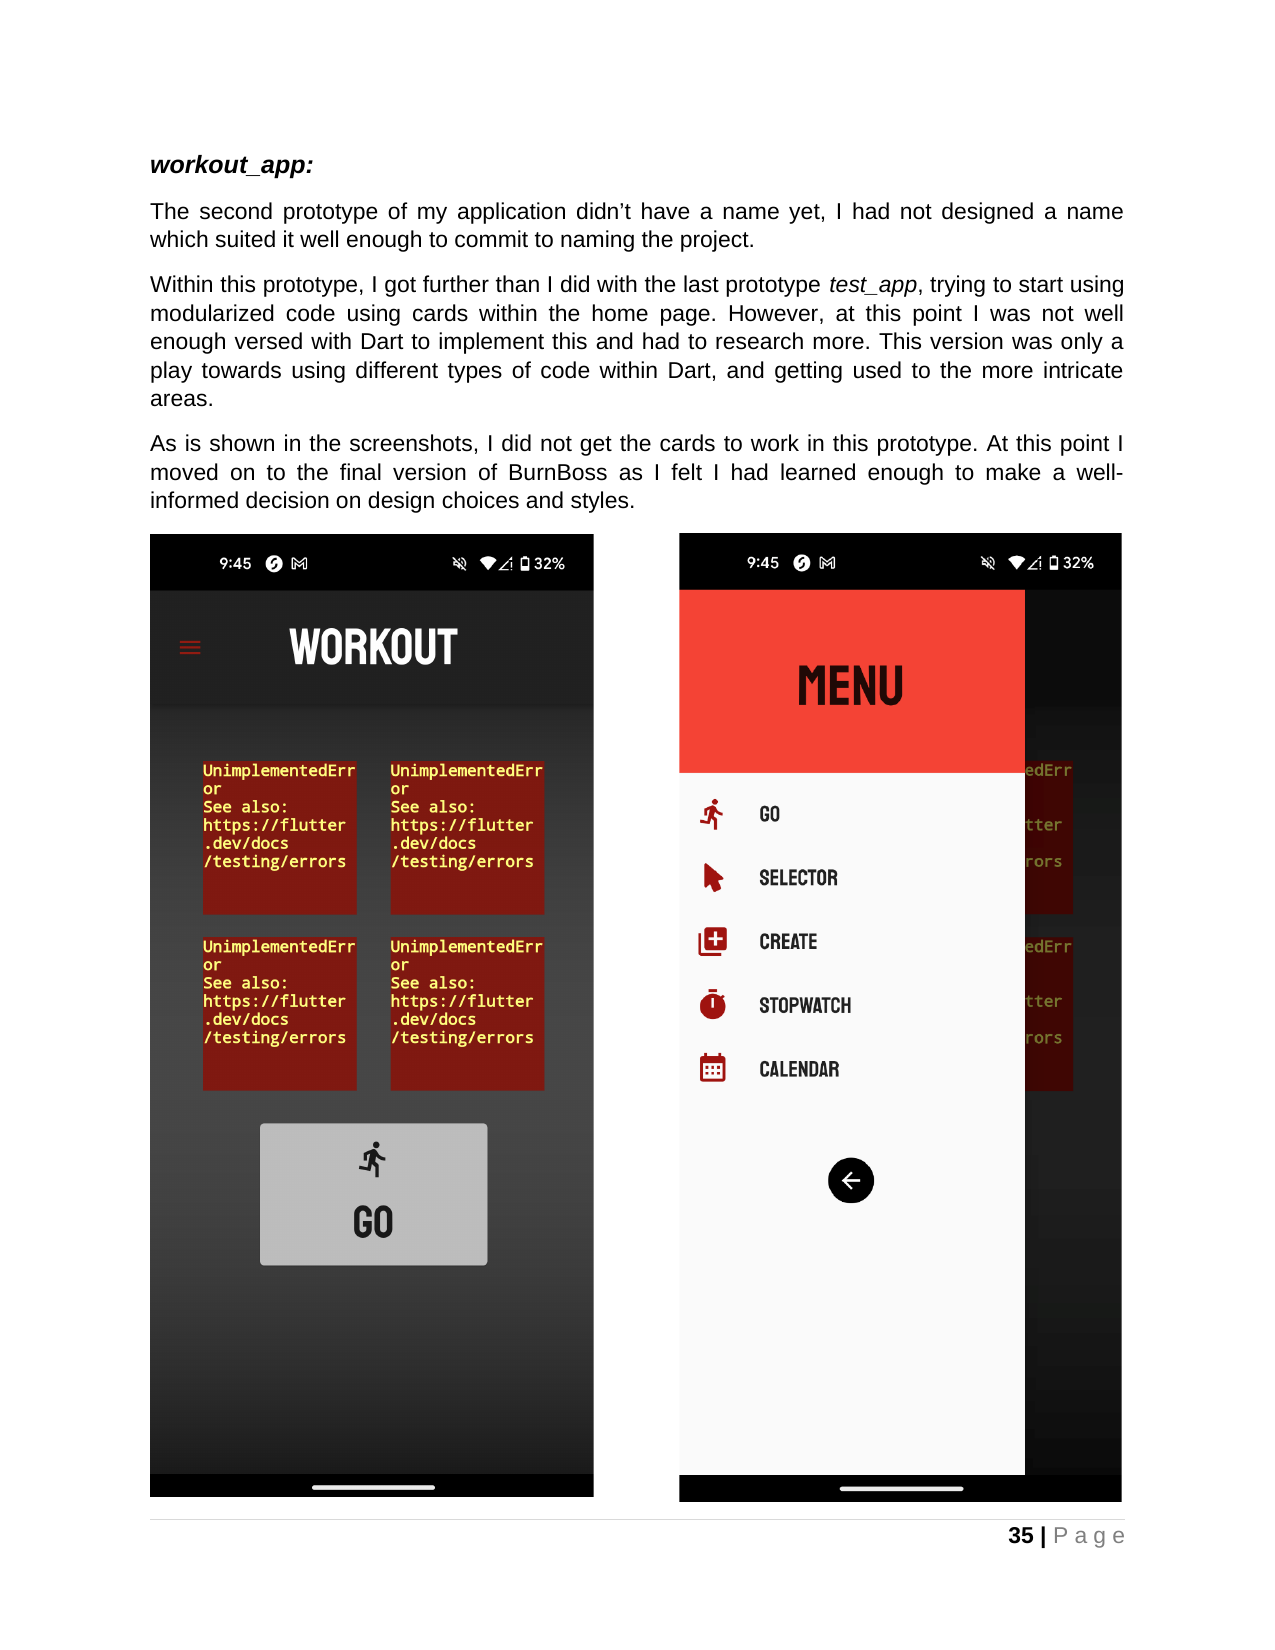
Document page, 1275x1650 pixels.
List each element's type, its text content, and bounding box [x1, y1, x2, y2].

text The second prototype of my application didn’t have a name yet, I had not designed a name which suited it well enough to commit to naming the project. [150, 198, 1125, 252]
text Within this prototype, I got further than I did with the last prototype test_app, trying to start using modularized code using cards within the home page. However, at this point I was not well enough versed with Dart to implement this and had to research more. This version was only a play towards using different types of code within Dart, and getting used to the more intricate areas. [150, 271, 1125, 411]
picture [150, 534, 597, 1501]
picture [699, 533, 1125, 1502]
text As is shown in the screenshots, I did not get the cards to work in this prototype. At this point I moved on to the final version of BurnBoss as I felt I had learned enough to make a well-informed decision on design choices and styles. [150, 430, 1125, 513]
text workout_app: [150, 150, 1125, 179]
